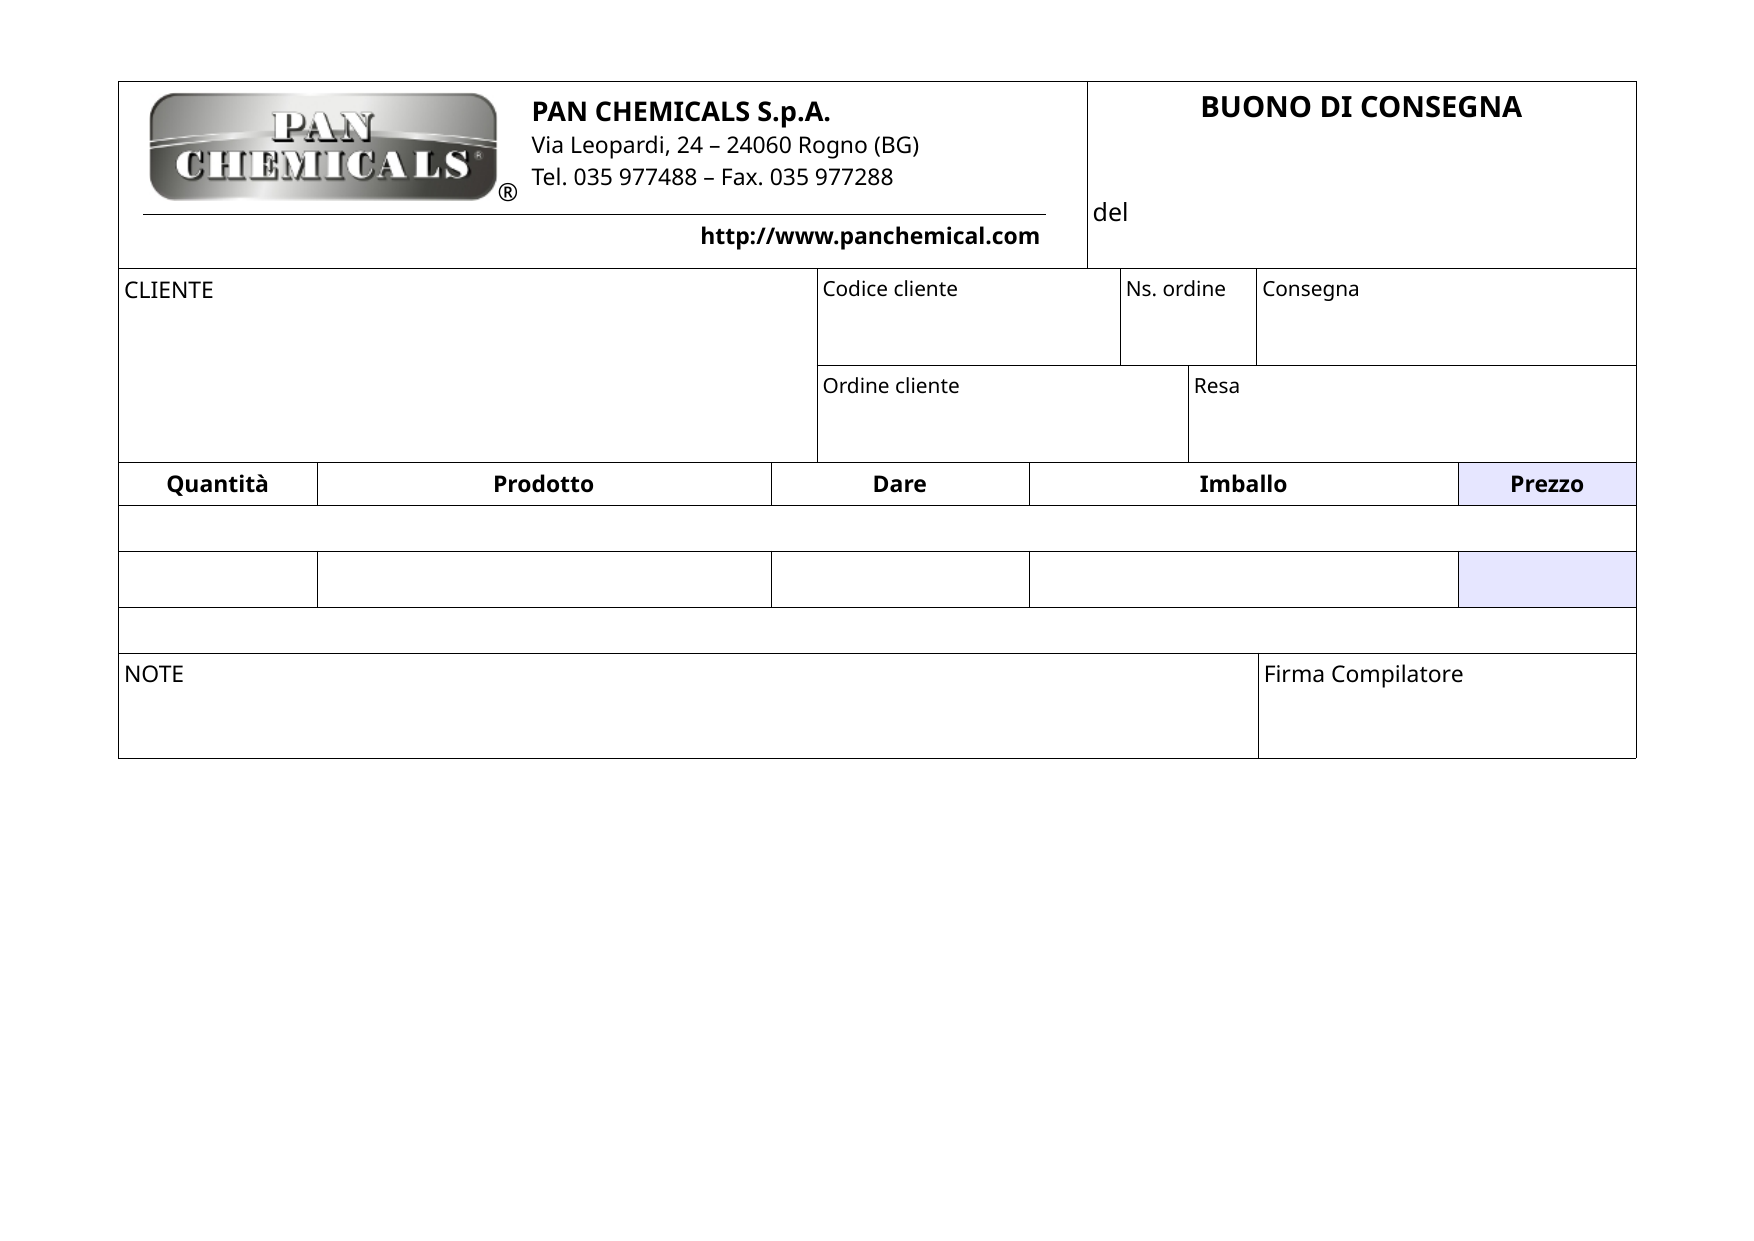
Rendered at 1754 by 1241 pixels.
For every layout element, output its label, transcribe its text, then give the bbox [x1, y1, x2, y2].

table_cell [318, 552, 771, 607]
table_cell [1030, 552, 1458, 607]
table_cell Quantità [119, 463, 317, 505]
picture [149, 92, 498, 201]
table_header ® [143, 87, 526, 214]
table_cell Ordine cliente [818, 366, 1188, 462]
table_header BUONO DI CONSEGNA del [1088, 82, 1636, 268]
table_cell [119, 506, 1636, 551]
table_cell Prodotto [318, 463, 771, 505]
table_cell Prezzo [1459, 463, 1636, 505]
table_cell http://www.panchemical.com [143, 215, 1046, 257]
table_cell Ns. ordine [1121, 269, 1256, 365]
table_cell Dare [772, 463, 1029, 505]
table_cell [119, 552, 317, 607]
table_cell Imballo [1030, 463, 1458, 505]
table_cell Firma Compilatore [1259, 654, 1636, 758]
table_cell Consegna [1257, 269, 1636, 365]
table_header PAN CHEMICALS S.p.A. Via Leopardi, 24 – 24060 Rogno (BG) Tel. 035 977488 – Fax. 035 977288 [526, 87, 1046, 214]
table_cell [119, 608, 1636, 652]
table_cell [772, 552, 1029, 607]
table_cell NOTE [119, 654, 1258, 758]
table_cell CLIENTE [119, 269, 817, 462]
table_cell Resa [1189, 366, 1636, 462]
table_header [119, 82, 1087, 268]
table_cell Codice cliente [818, 269, 1120, 365]
table_cell [1459, 552, 1636, 607]
